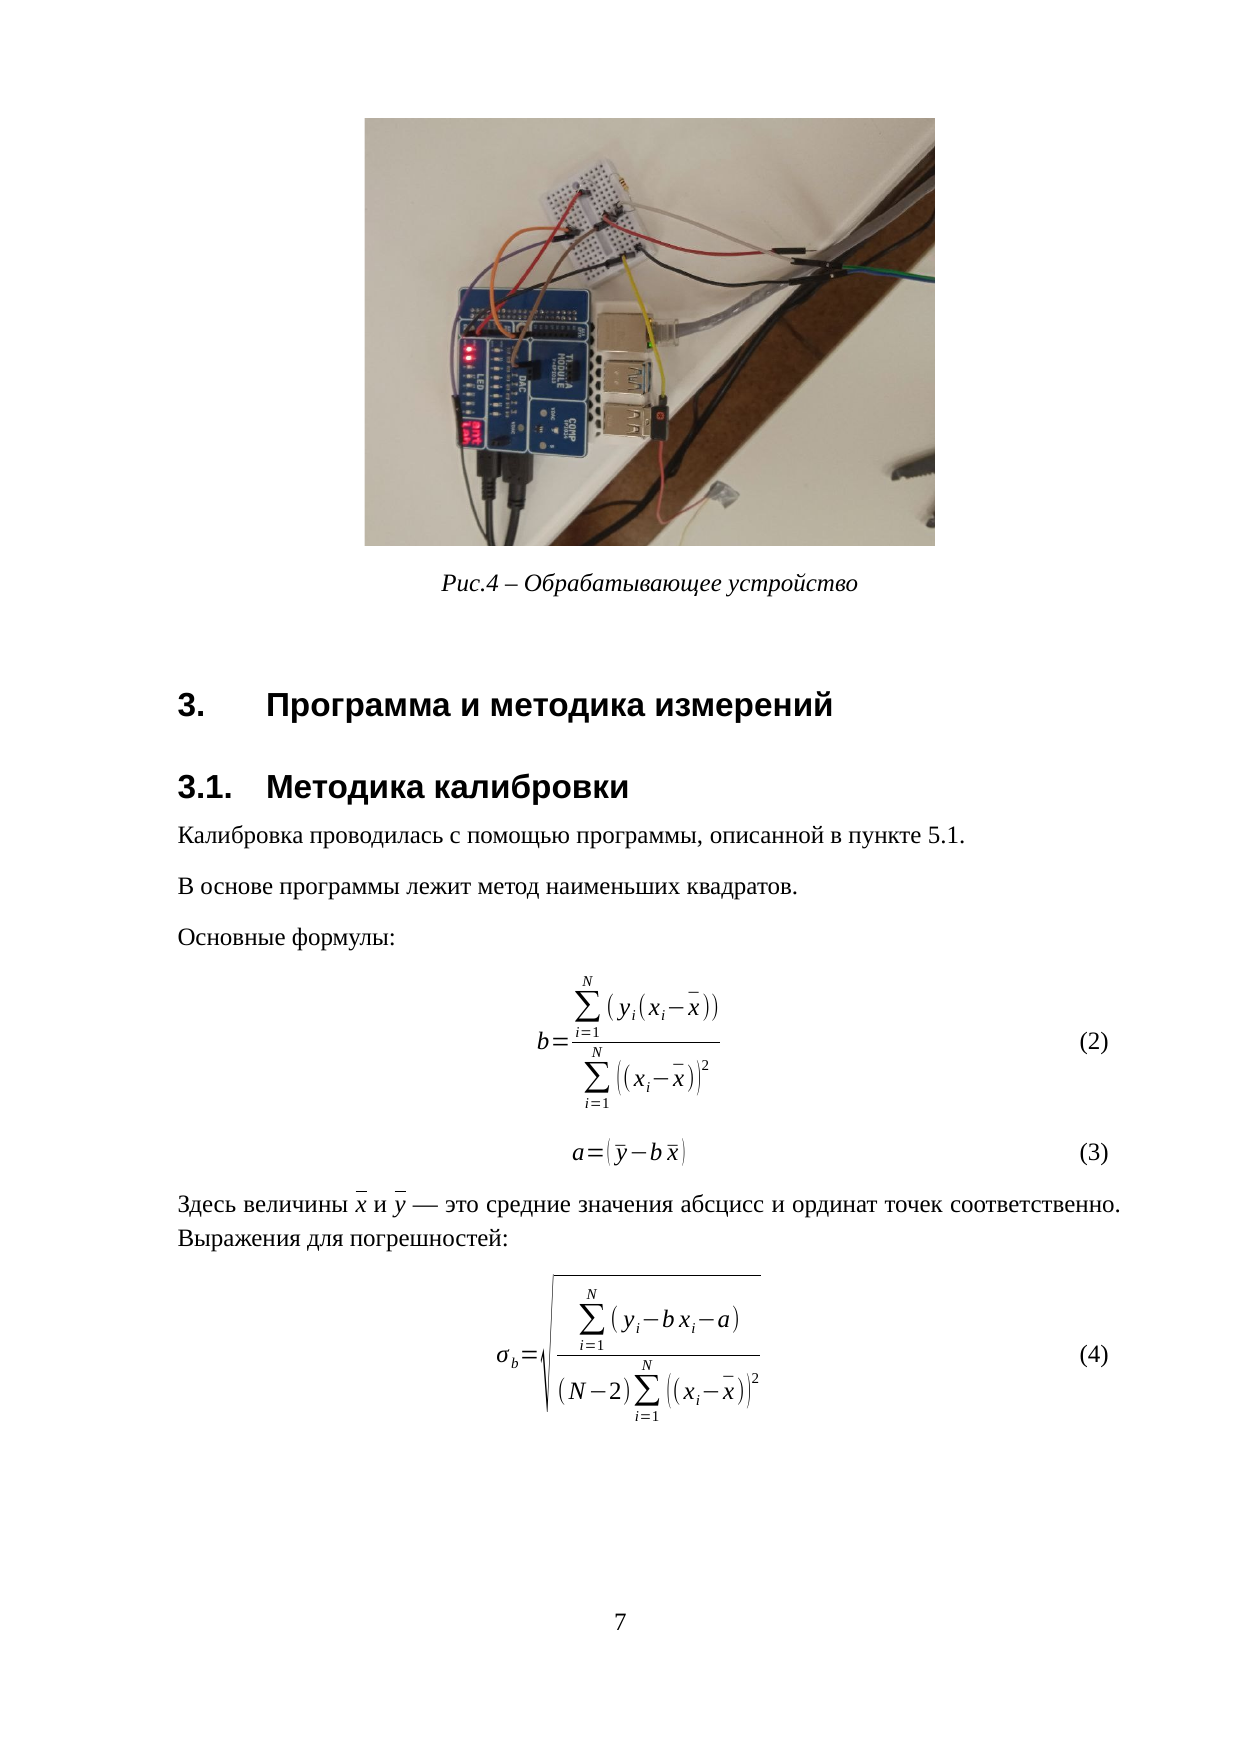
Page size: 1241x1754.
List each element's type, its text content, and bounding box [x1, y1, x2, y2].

picture [364, 118, 935, 546]
text Здесь величины x и y — это средние значения абсцисс и ординат точек соответственно. Выражения для погрешностей: [177, 1189, 1122, 1251]
subtitle Методика калибровки [177, 767, 1093, 805]
text Рис.4 – Обрабатывающее устройство [177, 568, 1122, 597]
text (4) [177, 1273, 1122, 1425]
text (2) [177, 973, 1122, 1112]
text Основные формулы: [177, 922, 1122, 951]
text (3) [177, 1134, 1122, 1168]
text Калибровка проводилась с помощью программы, ОПИСАННОЙ В ПУНКТЕ 5.1. [177, 821, 1122, 849]
text В основе программы лежит метод наименьших квадратов. [177, 871, 1122, 900]
subtitle Программа и методика измерений [177, 685, 1093, 723]
